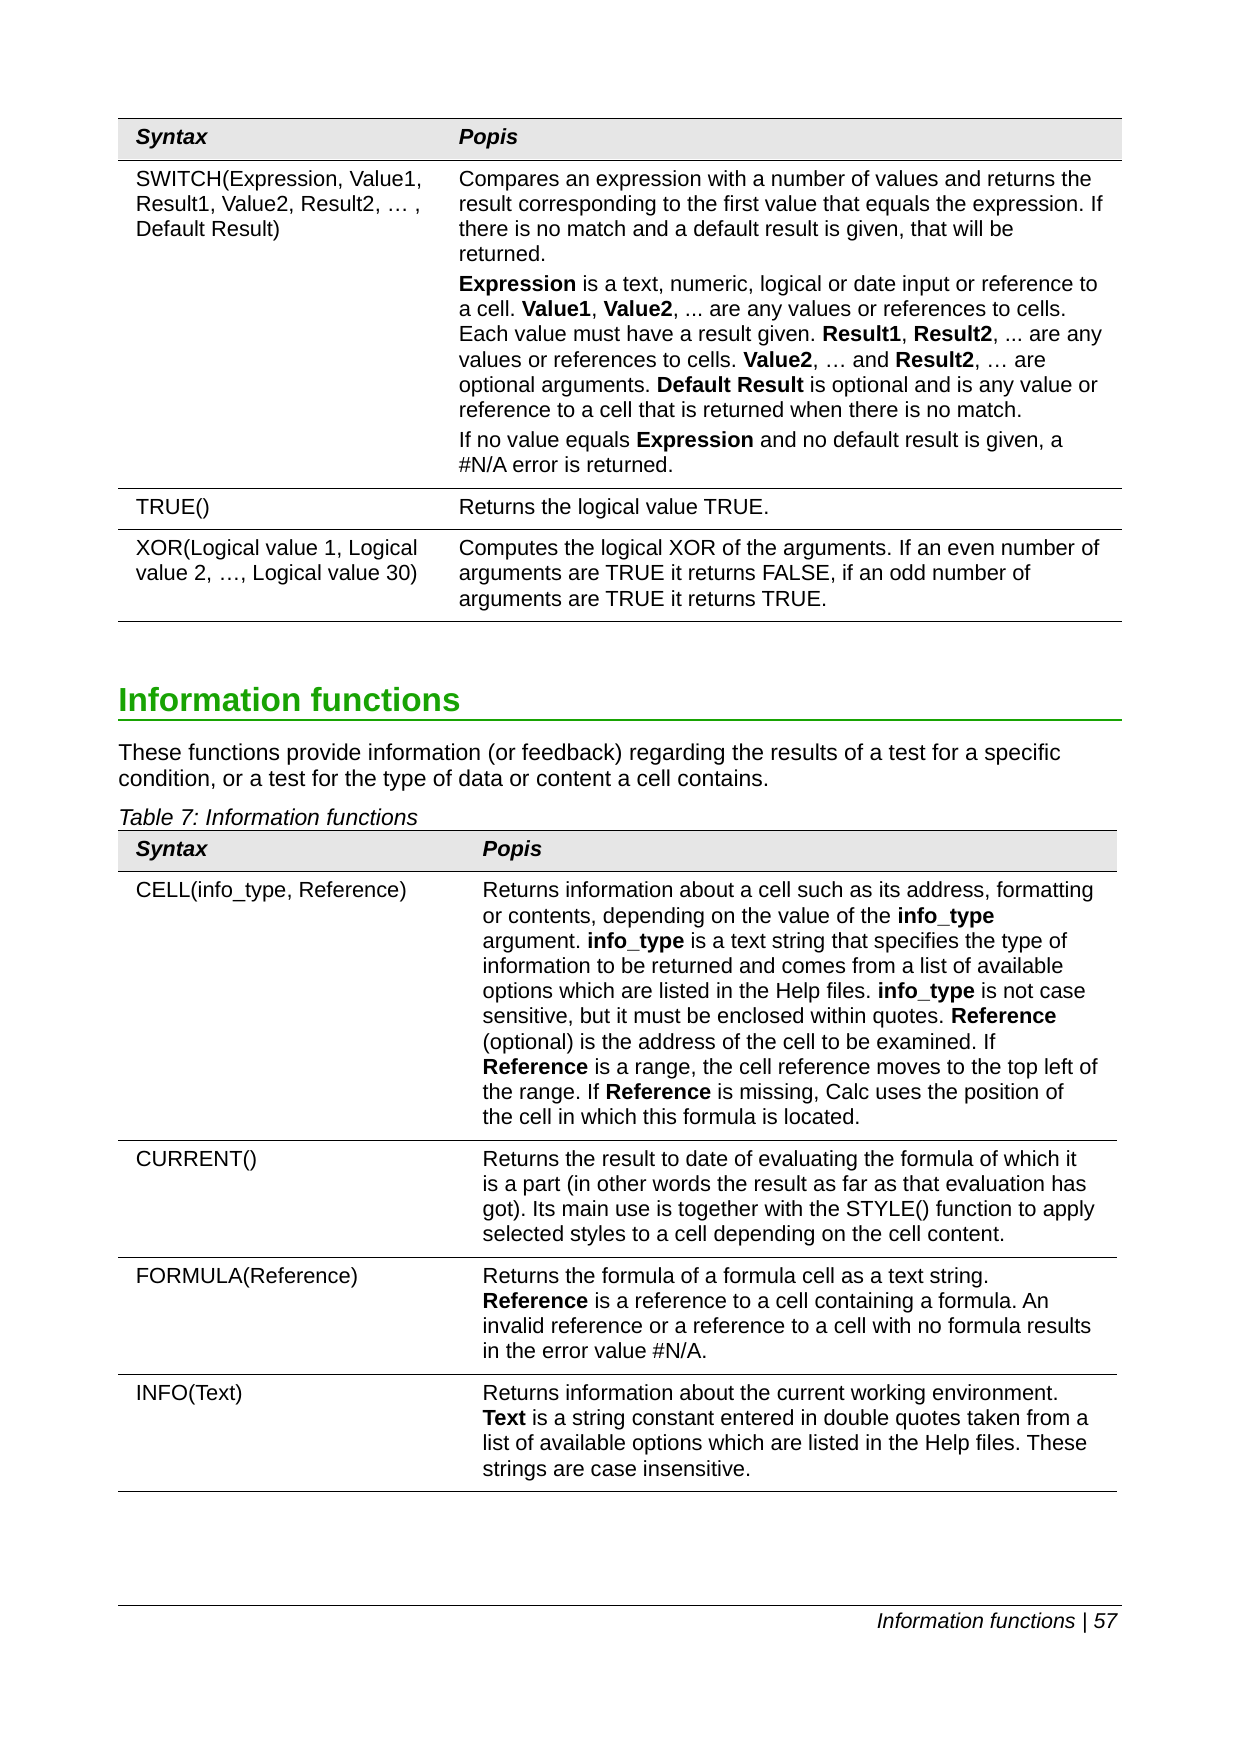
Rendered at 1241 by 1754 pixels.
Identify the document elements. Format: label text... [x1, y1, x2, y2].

table_cell Returns the formula of a formula cell as a text string. Reference is a reference to a cell containing a formula. An invalid reference or a reference to a cell with no formula results in the error value #N/A. [465, 1258, 1117, 1374]
table_cell SWITCH(Expression, Value1, Result1, Value2, Result2, … , Default Result) [118, 161, 441, 488]
table_cell CELL(info_type, Reference) [118, 872, 465, 1140]
table_cell Returns information about a cell such as its address, formatting or contents, depending on the value of the info_type argument. info_type is a text string that specifies the type of information to be returned and comes from a list of available options which are listed in the Help files. info_type is not case sensitive, but it must be enclosed within quotes. Reference (optional) is the address of the cell to be examined. If Reference is a range, the cell reference moves to the top left of the range. If Reference is missing, Calc uses the position of the cell in which this formula is located. [465, 872, 1117, 1140]
table_cell Returns information about the current working environment. Text is a string constant entered in double quotes taken from a list of available options which are listed in the Help files. These strings are case insensitive. [465, 1375, 1117, 1491]
table_cell Returns the result to date of evaluating the formula of which it is a part (in other words the result as far as that evaluation has got). Its main use is together with the STYLE() function to apply selected styles to a cell depending on the cell content. [465, 1141, 1117, 1257]
subtitle Information functions [118, 680, 1122, 719]
table_cell XOR(Logical value 1, Logical value 2, …, Logical value 30) [118, 530, 441, 621]
text Table 7: Information functions [118, 804, 1122, 830]
table_cell TRUE() [118, 489, 441, 529]
table_cell Returns the logical value TRUE. [441, 489, 1122, 529]
table_header Syntax [118, 831, 465, 871]
table_header Popis [441, 119, 1122, 159]
text These functions provide information (or feedback) regarding the results of a test for a specific condition, or a test for the type of data or content a cell contains. [118, 738, 1122, 791]
table_header Popis [465, 831, 1117, 871]
table_header Syntax [118, 119, 441, 159]
table_cell Computes the logical XOR of the arguments. If an even number of arguments are TRUE it returns FALSE, if an odd number of arguments are TRUE it returns TRUE. [441, 530, 1122, 621]
table_cell CURRENT() [118, 1141, 465, 1257]
table_cell INFO(Text) [118, 1375, 465, 1491]
table_cell Compares an expression with a number of values and returns the result corresponding to the first value that equals the expression. If there is no match and a default result is given, that will be returned. Expression is a text, numeric, logical or date input or reference to a cell. Value1, Value2, ... are any values or references to cells. Each value must have a result given. Result1, Result2, ... are any values or references to cells. Value2, … and Result2, … are optional arguments. Default Result is optional and is any value or reference to a cell that is returned when there is no match. If no value equals Expression and no default result is given, a #N/A error is returned. [441, 161, 1122, 488]
table_cell FORMULA(Reference) [118, 1258, 465, 1374]
